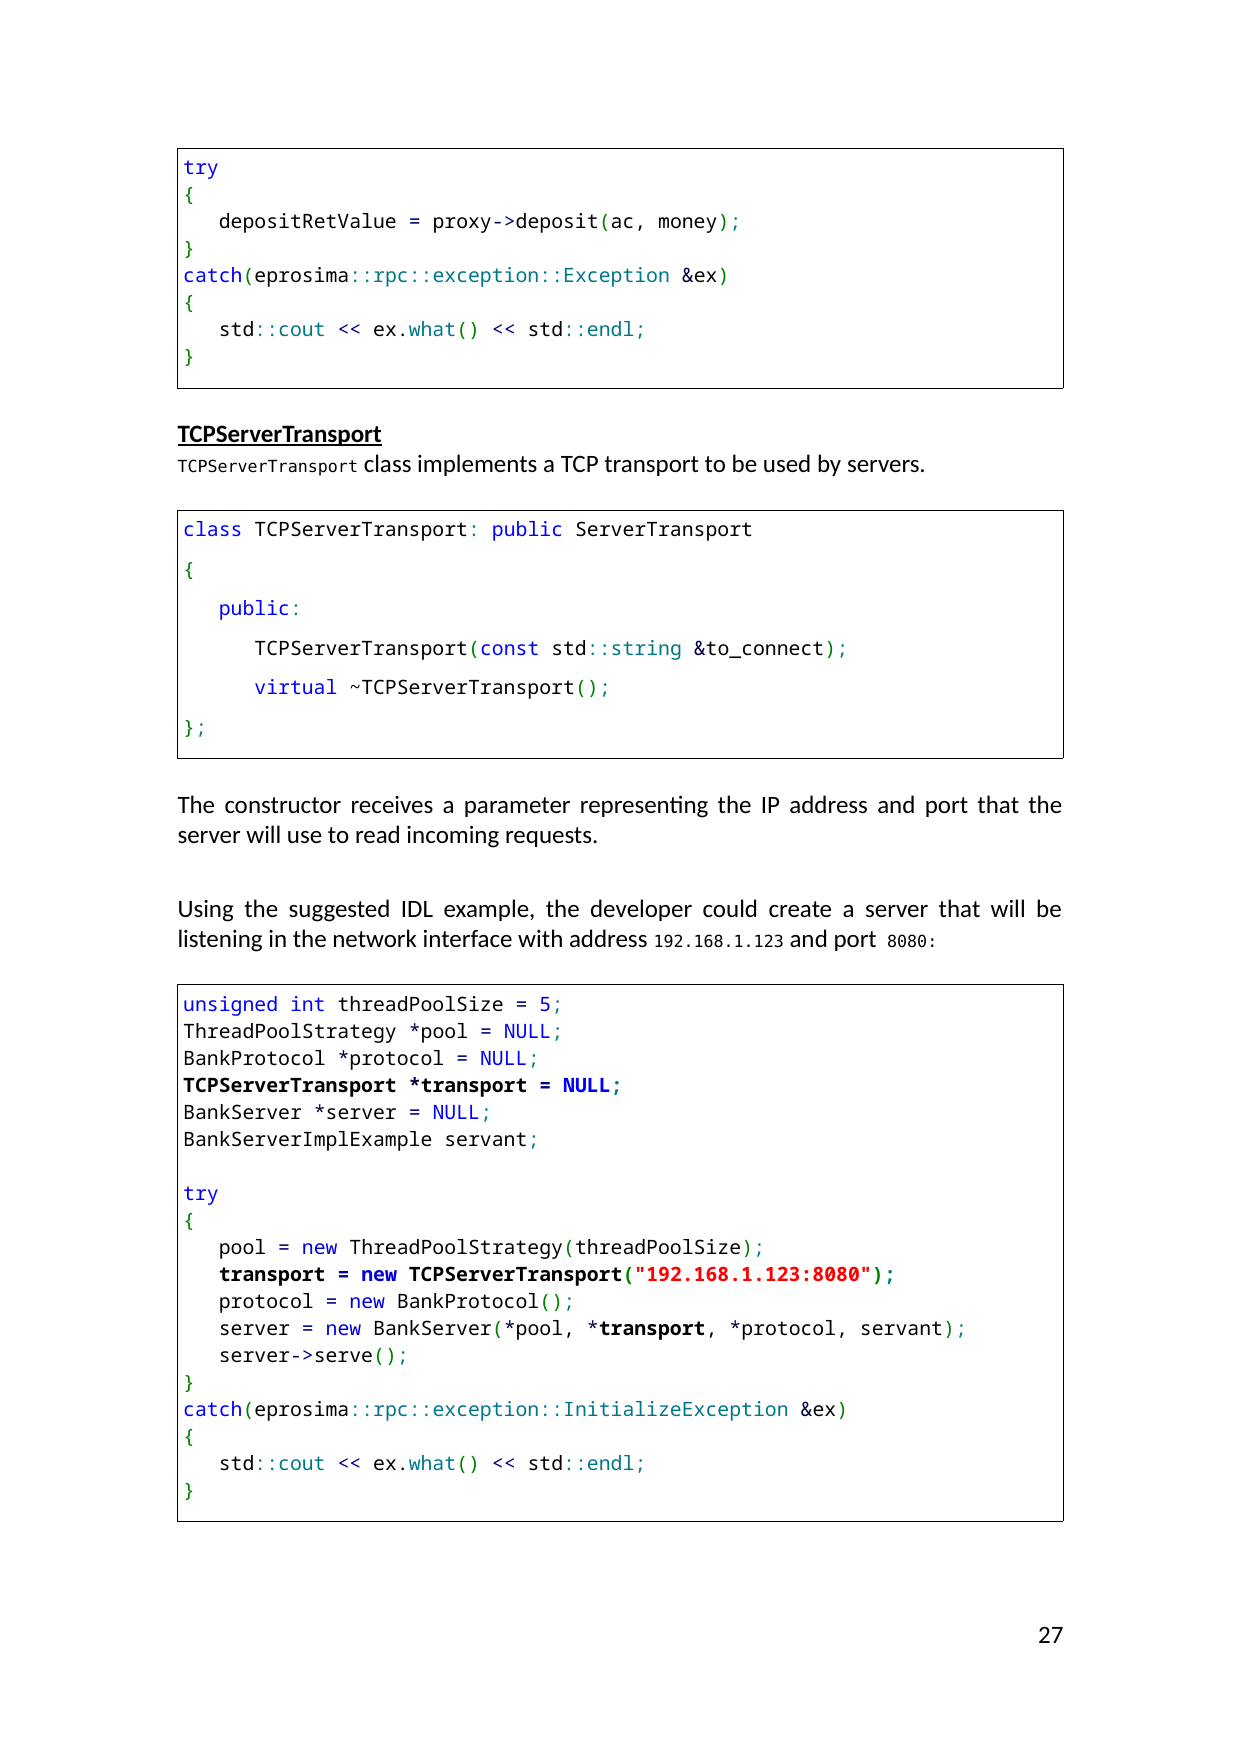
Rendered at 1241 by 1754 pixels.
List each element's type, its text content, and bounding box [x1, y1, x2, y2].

table_header try { depositRetValue = proxy->deposit(ac, money); } catch(eprosima::rpc::exception::Exception &ex) { std::cout << ex.what() << std::endl; } [178, 149, 1063, 387]
table_header unsigned int threadPoolSize = 5; ThreadPoolStrategy *pool = NULL; BankProtocol *protocol = NULL; TCPServerTransport *transport = NULL; BankServer *server = NULL; BankServerImplExample servant; try { pool = new ThreadPoolStrategy(threadPoolSize); transport = new TCPServerTransport("192.168.1.123:8080"); protocol = new BankProtocol(); server = new BankServer(*pool, *transport, *protocol, servant); server->serve(); } catch(eprosima::rpc::exception::InitializeException &ex) { std::cout << ex.what() << std::endl; } [178, 985, 1063, 1521]
table_header class TCPServerTransport: public ServerTransport { public: TCPServerTransport(const std::string &to_connect); virtual ~TCPServerTransport(); }; [178, 511, 1063, 758]
text TCPServerTransport [177, 418, 1063, 449]
text Using the suggested IDL example, the developer could create a server that will be listening in the network interface with address 192.168.1.123 and port 8080: [177, 893, 1063, 954]
text The constructor receives a parameter representing the IP address and port that the server will use to read incoming requests. [177, 789, 1063, 850]
text TCPServerTransport class implements a TCP transport to be used by servers. [177, 449, 1063, 479]
